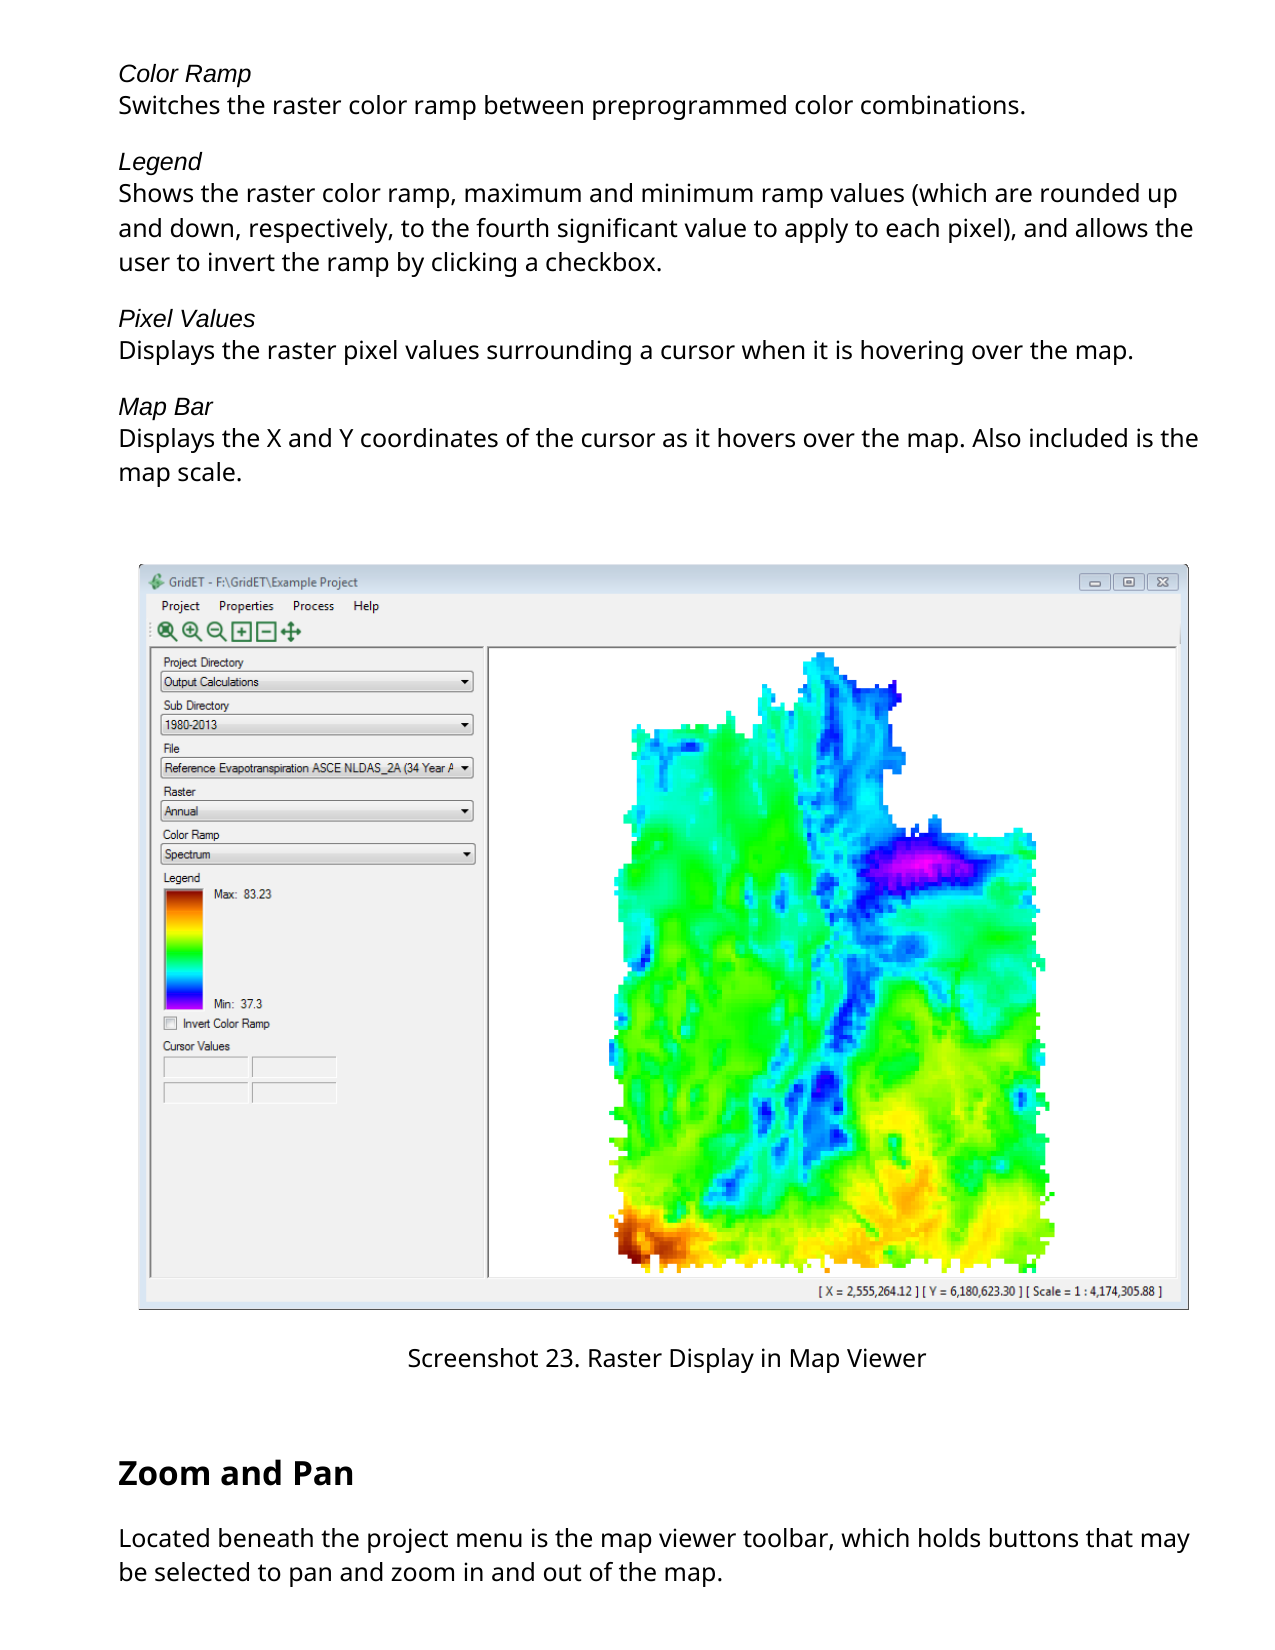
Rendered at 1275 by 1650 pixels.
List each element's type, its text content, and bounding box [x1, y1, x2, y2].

text Screenshot 23. Raster Display in Map Viewer [118, 1341, 1216, 1375]
subtitle Zoom and Pan [118, 1450, 1216, 1495]
text Located beneath the project menu is the map viewer toolbar, which holds buttons that may be selected to pan and zoom in and out of the map. [118, 1521, 1216, 1589]
text Legend Shows the raster color ramp, maximum and minimum ramp values (which are rounded up and down, respectively, to the fourth significant value to apply to each pixel), and allows the user to invert the ramp by clicking a checkbox. [118, 147, 1216, 278]
text Map Bar Displays the X and Y coordinates of the cursor as it hovers over the map. Also included is the map scale. [118, 392, 1216, 489]
picture [138, 564, 1189, 1310]
text Pixel Values Displays the raster pixel values surrounding a cursor when it is hovering over the map. [118, 304, 1216, 367]
text Color Ramp Switches the raster color ramp between preprogrammed color combinations. [118, 59, 1216, 122]
